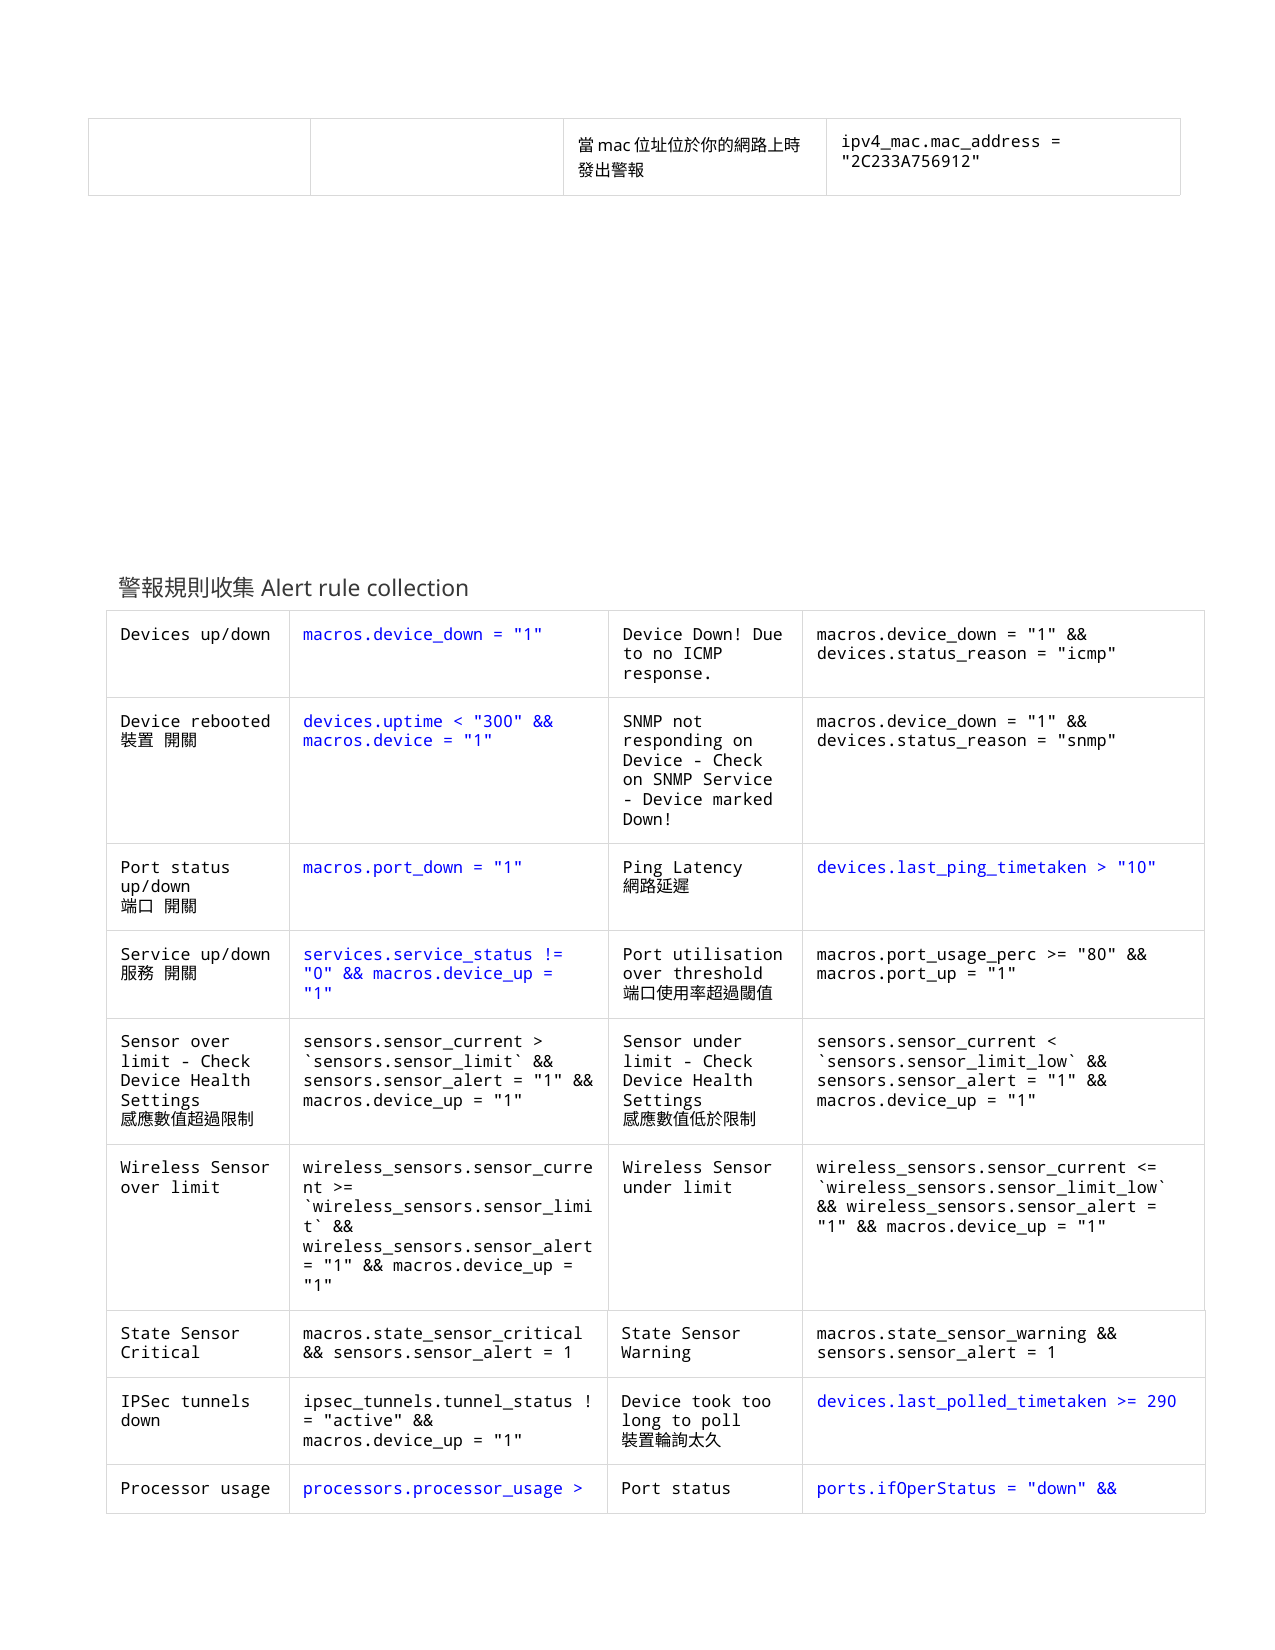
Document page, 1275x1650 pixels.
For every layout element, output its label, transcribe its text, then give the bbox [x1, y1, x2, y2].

table_cell Device rebooted 裝置 開關 [107, 698, 289, 843]
table_cell Wireless Sensor over limit [107, 1145, 289, 1309]
table_header Devices up/down [107, 611, 289, 697]
table_header macros.device_down = "1" [290, 611, 608, 697]
table_cell Service up/down 服務 開關 [107, 931, 289, 1018]
table_cell Port utilisation over threshold 端口使用率超過閾值 [609, 931, 802, 1018]
table_cell macros.device_down = "1" && devices.status_reason = "snmp" [803, 698, 1204, 843]
table_cell wireless_sensors.sensor_current <= `wireless_sensors.sensor_limit_low` && wireless_sensors.sensor_alert = "1" && macros.device_up = "1" [803, 1145, 1204, 1309]
text 警報規則收集 Alert rule collection [118, 570, 1157, 603]
table_cell ports.ifOperStatus = "down" && [803, 1465, 1205, 1512]
table_header State Sensor Critical [107, 1311, 289, 1377]
table_header State Sensor Warning [608, 1311, 802, 1377]
table_cell Wireless Sensor under limit [609, 1145, 802, 1309]
table_cell Sensor under limit - Check Device Health Settings 感應數值低於限制 [609, 1019, 802, 1144]
table_cell IPSec tunnels down [107, 1378, 289, 1464]
table_header macros.state_sensor_critical && sensors.sensor_alert = 1 [290, 1311, 607, 1377]
table_cell devices.last_polled_timetaken >= 290 [803, 1378, 1205, 1464]
table_cell Processor usage [107, 1465, 289, 1512]
table_cell 當mac位址位於你的網路上時發出警報 [564, 119, 826, 195]
table_cell macros.port_down = "1" [290, 844, 608, 930]
table_cell ipv4_mac.mac_address = "2C233A756912" [827, 119, 1180, 195]
table_cell wireless_sensors.sensor_current >= `wireless_sensors.sensor_limit` && wireless_sensors.sensor_alert = "1" && macros.device_up = "1" [290, 1145, 608, 1309]
table_cell devices.last_ping_timetaken > "10" [803, 844, 1204, 930]
table_cell Device took too long to poll 裝置輪詢太久 [608, 1378, 802, 1464]
table_cell SNMP not responding on Device - Check on SNMP Service - Device marked Down! [609, 698, 802, 843]
table_header macros.device_down = "1" && devices.status_reason = "icmp" [803, 611, 1204, 697]
table_cell ipsec_tunnels.tunnel_status != "active" && macros.device_up = "1" [290, 1378, 607, 1464]
table_cell devices.uptime < "300" && macros.device = "1" [290, 698, 608, 843]
table_header macros.state_sensor_warning && sensors.sensor_alert = 1 [803, 1311, 1205, 1377]
table_cell [311, 119, 563, 195]
table_cell Ping Latency 網路延遲 [609, 844, 802, 930]
table_cell processors.processor_usage > [290, 1465, 607, 1512]
table_cell Port status up/down 端口 開關 [107, 844, 289, 930]
table_cell services.service_status != "0" && macros.device_up = "1" [290, 931, 608, 1018]
table_cell Port status [608, 1465, 802, 1512]
table_cell sensors.sensor_current < `sensors.sensor_limit_low` && sensors.sensor_alert = "1" && macros.device_up = "1" [803, 1019, 1204, 1144]
table_cell Sensor over limit - Check Device Health Settings 感應數值超過限制 [107, 1019, 289, 1144]
table_header Device Down! Due to no ICMP response. [609, 611, 802, 697]
table_cell [89, 119, 310, 195]
table_cell sensors.sensor_current > `sensors.sensor_limit` && sensors.sensor_alert = "1" && macros.device_up = "1" [290, 1019, 608, 1144]
table_cell macros.port_usage_perc >= "80" && macros.port_up = "1" [803, 931, 1204, 1018]
